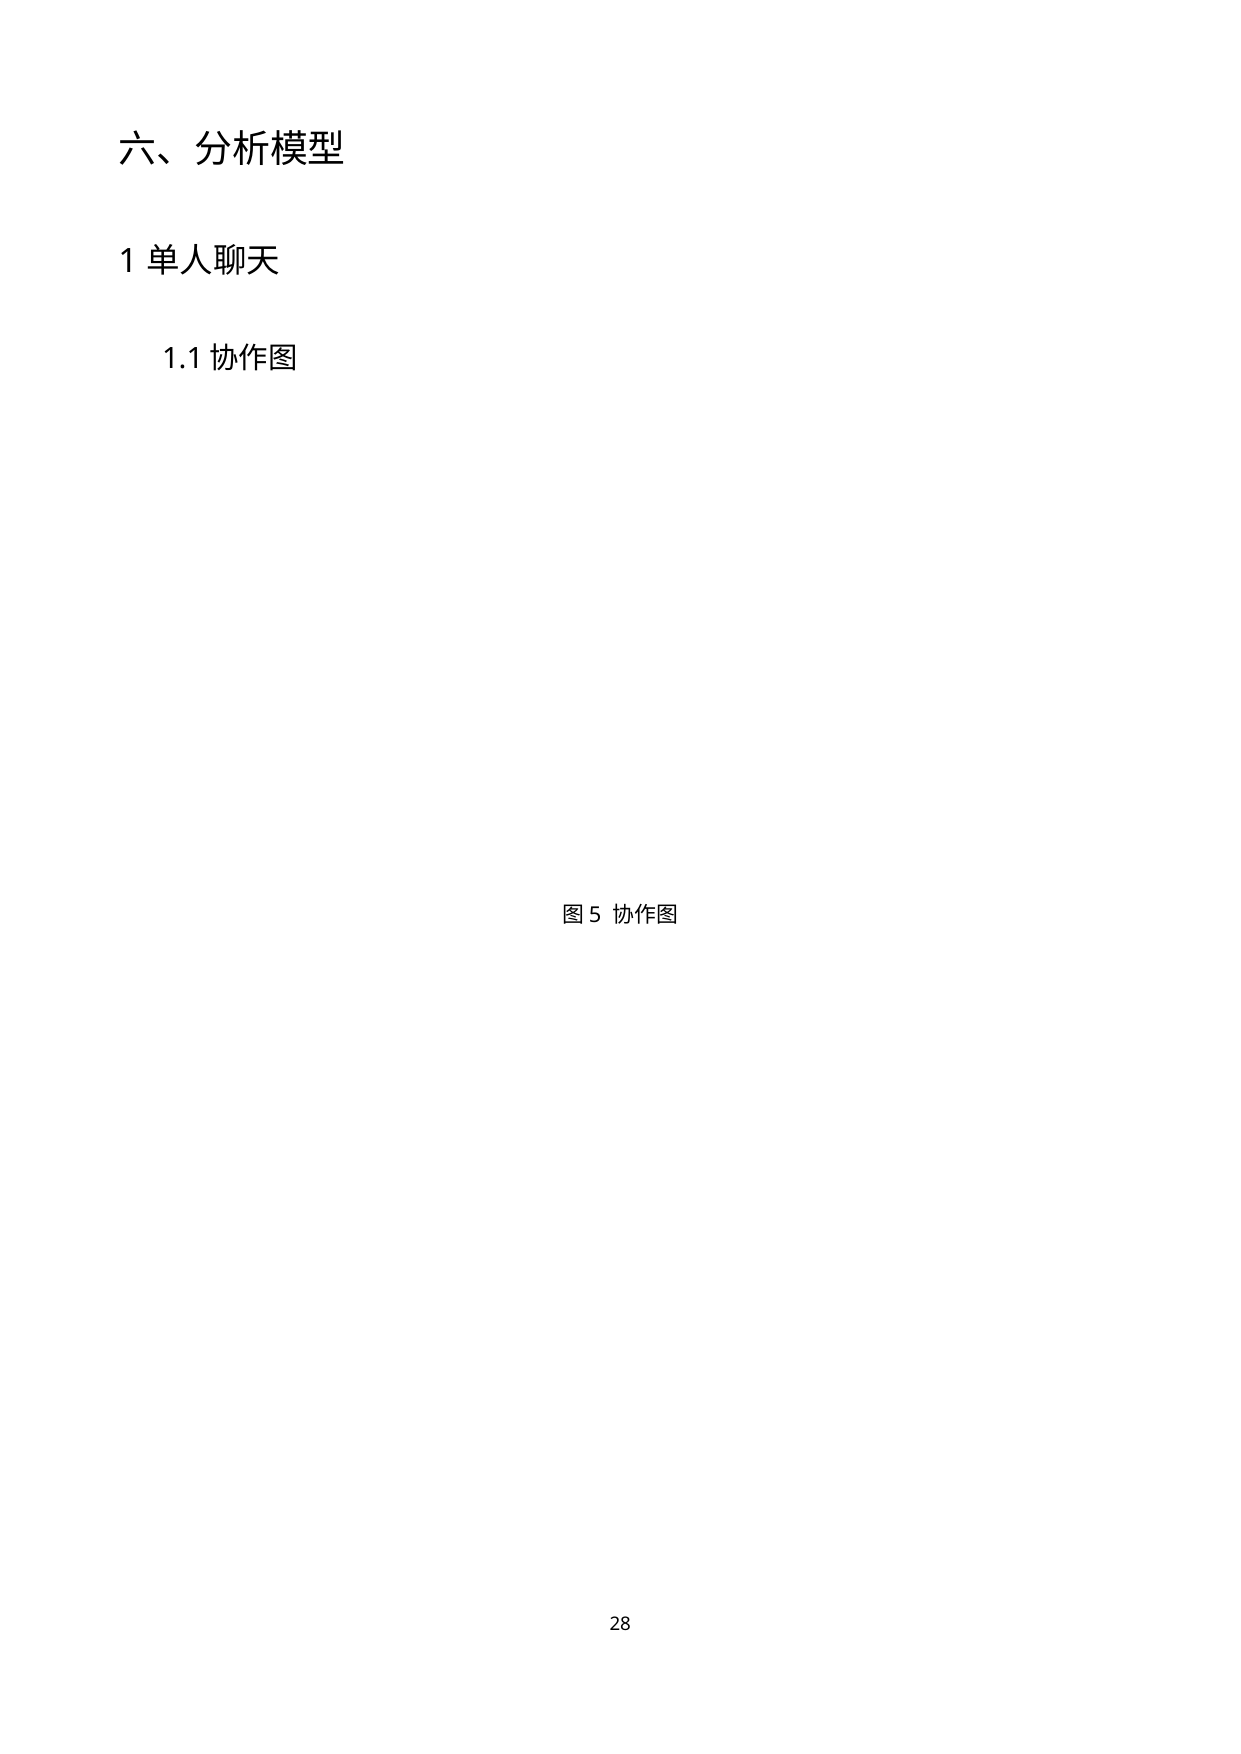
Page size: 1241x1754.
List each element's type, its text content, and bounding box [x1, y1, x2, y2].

subtitle 1 单人聊天 [118, 234, 1122, 283]
text 图5 协作图 [118, 897, 1122, 929]
subtitle 1.1协作图 [118, 334, 1122, 377]
subtitle 六、分析模型 [118, 118, 1122, 173]
